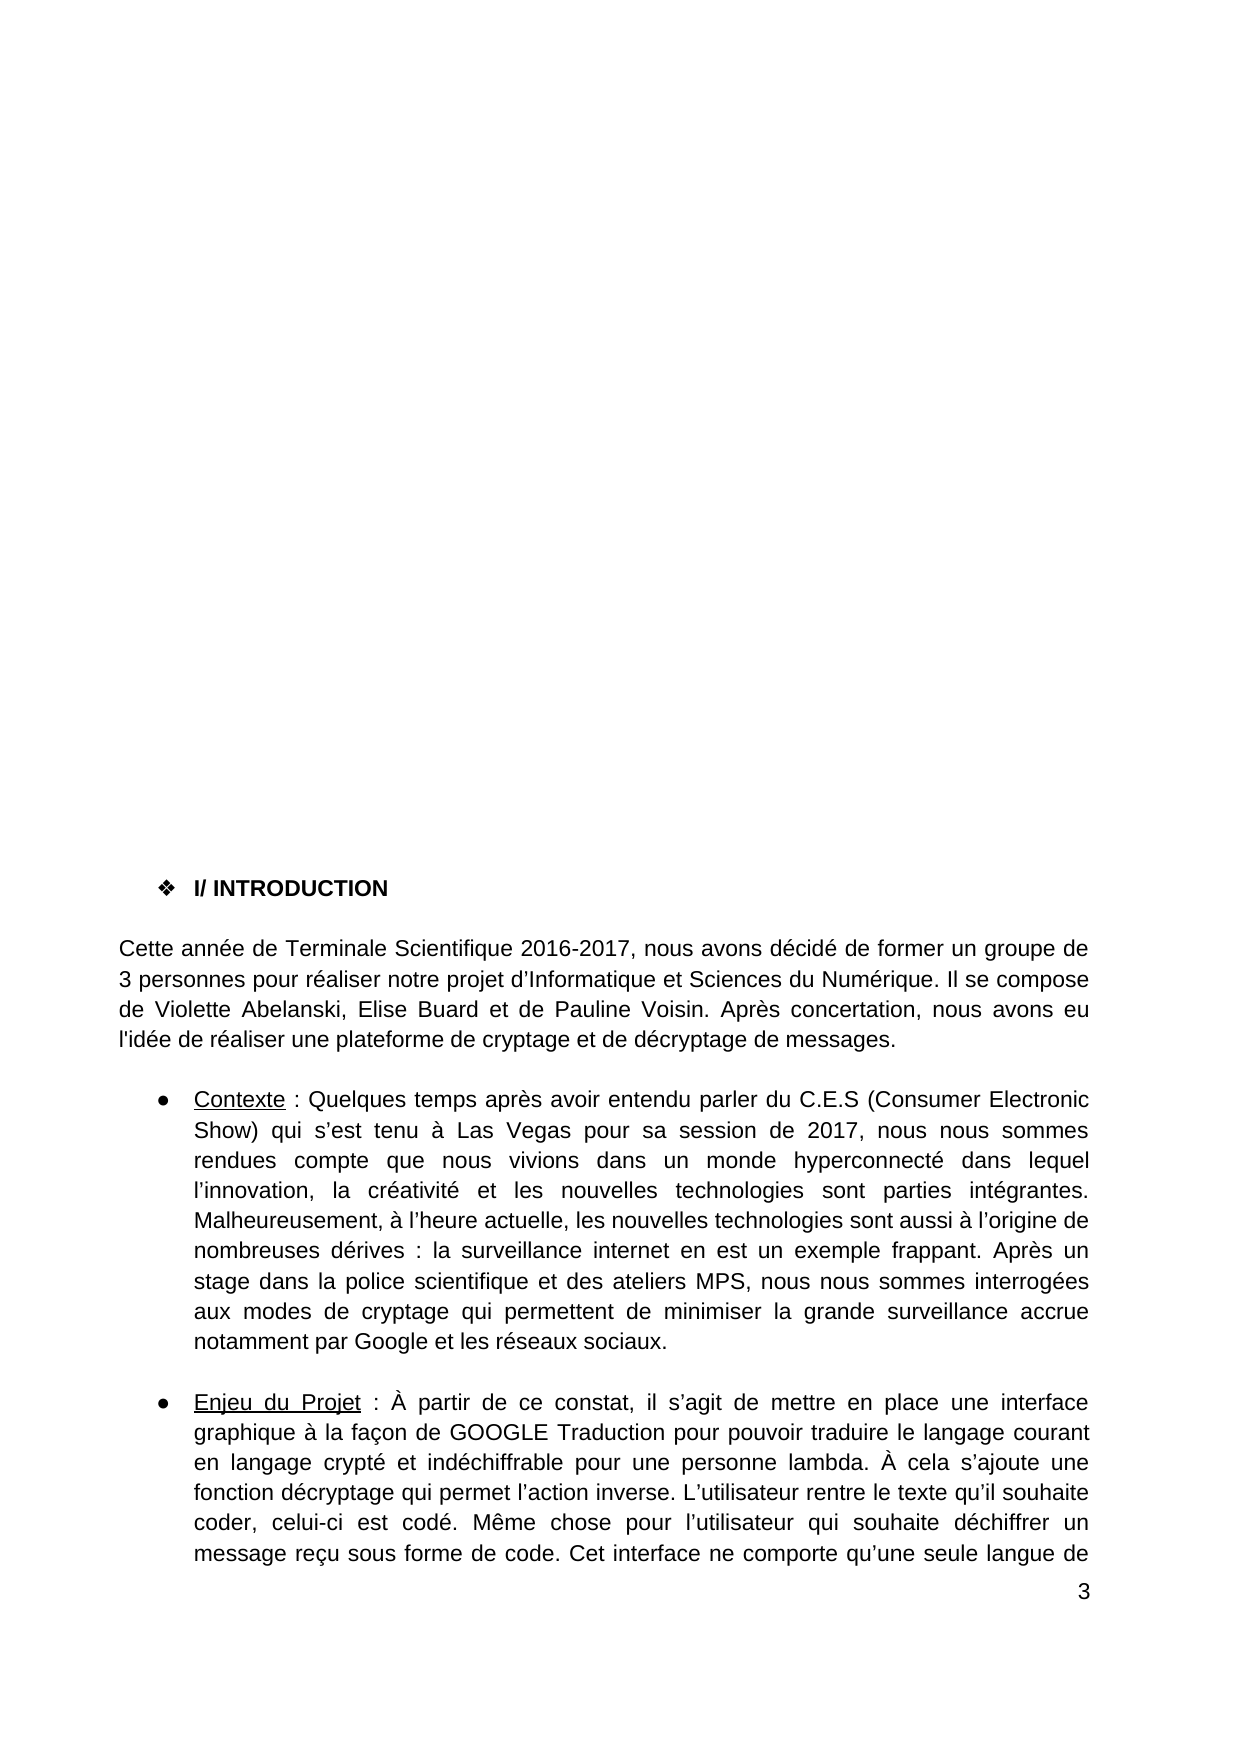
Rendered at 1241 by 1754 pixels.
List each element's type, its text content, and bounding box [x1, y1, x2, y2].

text Cette année de Terminale Scientifique 2016-2017, nous avons décidé de former un groupe de 3 personnes pour réaliser notre projet d’Informatique et Sciences du Numérique. Il se compose de Violette Abelanski, Elise Buard et de Pauline Voisin. Après concertation, nous avons eu l'idée de réaliser une plateforme de cryptage et de décryptage de messages. [119, 935, 1090, 1052]
list Contexte : Quelques temps après avoir entendu parler du C.E.S (Consumer Electronic Show) qui s’est tenu à Las Vegas pour sa session de 2017, nous nous sommes rendues compte que nous vivions dans un monde hyperconnecté dans lequel l’innovation, la créativité et les nouvelles technologies sont parties intégrantes. Malheureusement, à l’heure actuelle, les nouvelles technologies sont aussi à l’origine de nombreuses dérives : la surveillance internet en est un exemple frappant. Après un stage dans la police scientifique et des ateliers MPS, nous nous sommes interrogées aux modes de cryptage qui permettent de minimiser la grande surveillance accrue notamment par Google et les réseaux sociaux. [156, 1086, 1090, 1354]
list I/ INTRODUCTION [156, 875, 1090, 901]
list Enjeu du Projet : À partir de ce constat, il s’agit de mettre en place une interface graphique à la façon de GOOGLE Traduction pour pouvoir traduire le langage courant en langage crypté et indéchiffrable pour une personne lambda. À cela s’ajoute une fonction décryptage qui permet l’action inverse. L’utilisateur rentre le texte qu’il souhaite coder, celui-ci est codé. Même chose pour l’utilisateur qui souhaite déchiffrer un message reçu sous forme de code. Cet interface ne comporte qu’une seule langue de [156, 1388, 1090, 1566]
